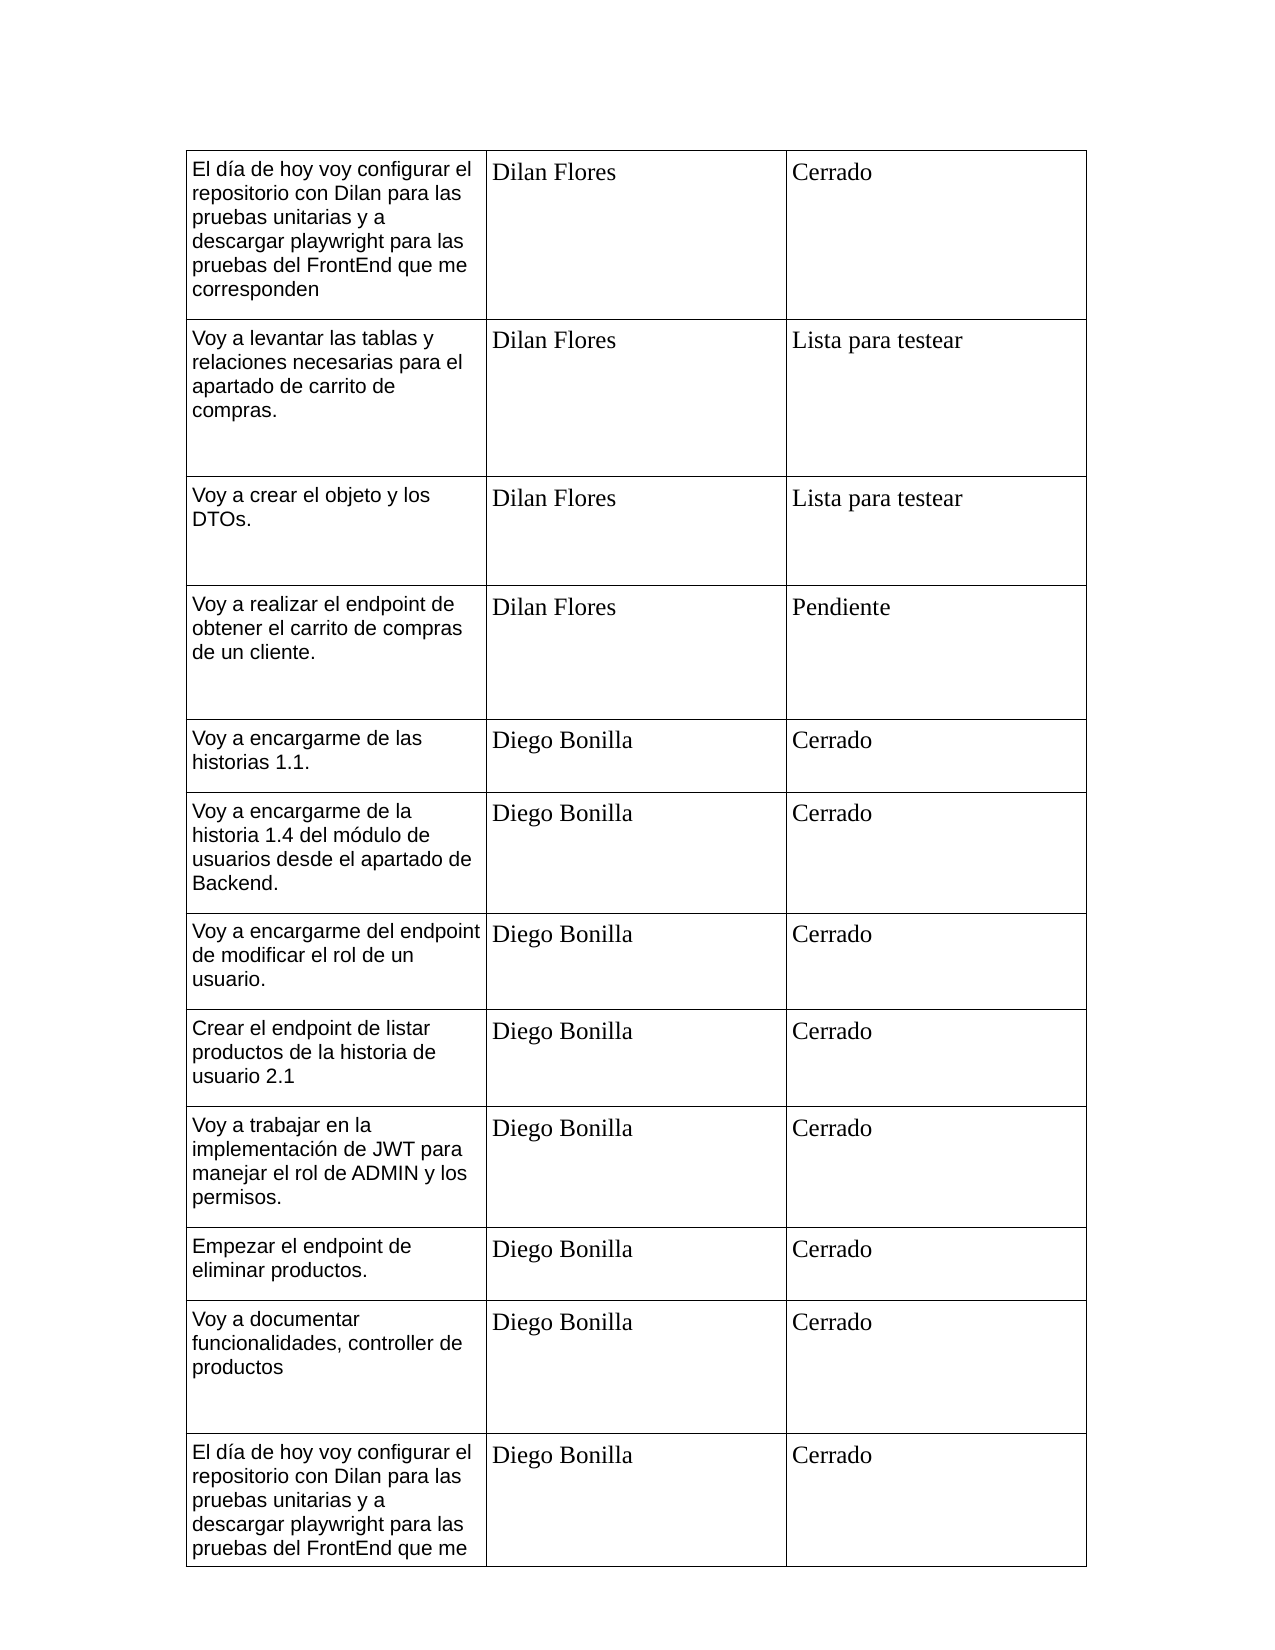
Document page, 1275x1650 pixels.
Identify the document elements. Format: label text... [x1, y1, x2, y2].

table_cell Lista para testear [787, 477, 1086, 585]
table_cell Diego Bonilla [487, 1301, 786, 1433]
table_cell Empezar el endpoint de eliminar productos. [187, 1228, 486, 1300]
table_cell El día de hoy voy configurar el repositorio con Dilan para las pruebas unitarias y a descargar playwright para las pruebas del FrontEnd que me [187, 1434, 486, 1566]
table_cell Voy a trabajar en la implementación de JWT para manejar el rol de ADMIN y los permisos. [187, 1107, 486, 1227]
table_cell Voy a crear el objeto y los DTOs. [187, 477, 486, 585]
table_cell Dilan Flores [487, 320, 786, 476]
table_cell Cerrado [787, 720, 1086, 792]
table_cell Dilan Flores [487, 477, 786, 585]
table_cell Voy a encargarme de las historias 1.1. [187, 720, 486, 792]
table_cell Cerrado [787, 1107, 1086, 1227]
table_cell Voy a encargarme de la historia 1.4 del módulo de usuarios desde el apartado de Backend. [187, 793, 486, 912]
table_cell Diego Bonilla [487, 793, 786, 912]
table_cell Diego Bonilla [487, 1434, 786, 1566]
table_cell Cerrado [787, 1301, 1086, 1433]
table_cell Diego Bonilla [487, 914, 786, 1009]
table_cell Voy a realizar el endpoint de obtener el carrito de compras de un cliente. [187, 586, 486, 719]
table_cell Voy a levantar las tablas y relaciones necesarias para el apartado de carrito de compras. [187, 320, 486, 476]
table_cell Cerrado [787, 914, 1086, 1009]
table_cell Cerrado [787, 793, 1086, 912]
table_cell Dilan Flores [487, 586, 786, 719]
table_cell Diego Bonilla [487, 1228, 786, 1300]
table_cell Pendiente [787, 586, 1086, 719]
table_cell Voy a encargarme del endpoint de modificar el rol de un usuario. [187, 914, 486, 1009]
table_cell El día de hoy voy configurar el repositorio con Dilan para las pruebas unitarias y a descargar playwright para las pruebas del FrontEnd que me corresponden [187, 151, 486, 319]
table_cell Cerrado [787, 1010, 1086, 1106]
table_cell Cerrado [787, 151, 1086, 319]
table_cell Crear el endpoint de listar productos de la historia de usuario 2.1 [187, 1010, 486, 1106]
table_cell Voy a documentar funcionalidades, controller de productos [187, 1301, 486, 1433]
table_cell Diego Bonilla [487, 1010, 786, 1106]
table_cell Lista para testear [787, 320, 1086, 476]
table_cell Dilan Flores [487, 151, 786, 319]
table_cell Cerrado [787, 1228, 1086, 1300]
table_cell Cerrado [787, 1434, 1086, 1566]
table_cell Diego Bonilla [487, 720, 786, 792]
table_cell Diego Bonilla [487, 1107, 786, 1227]
